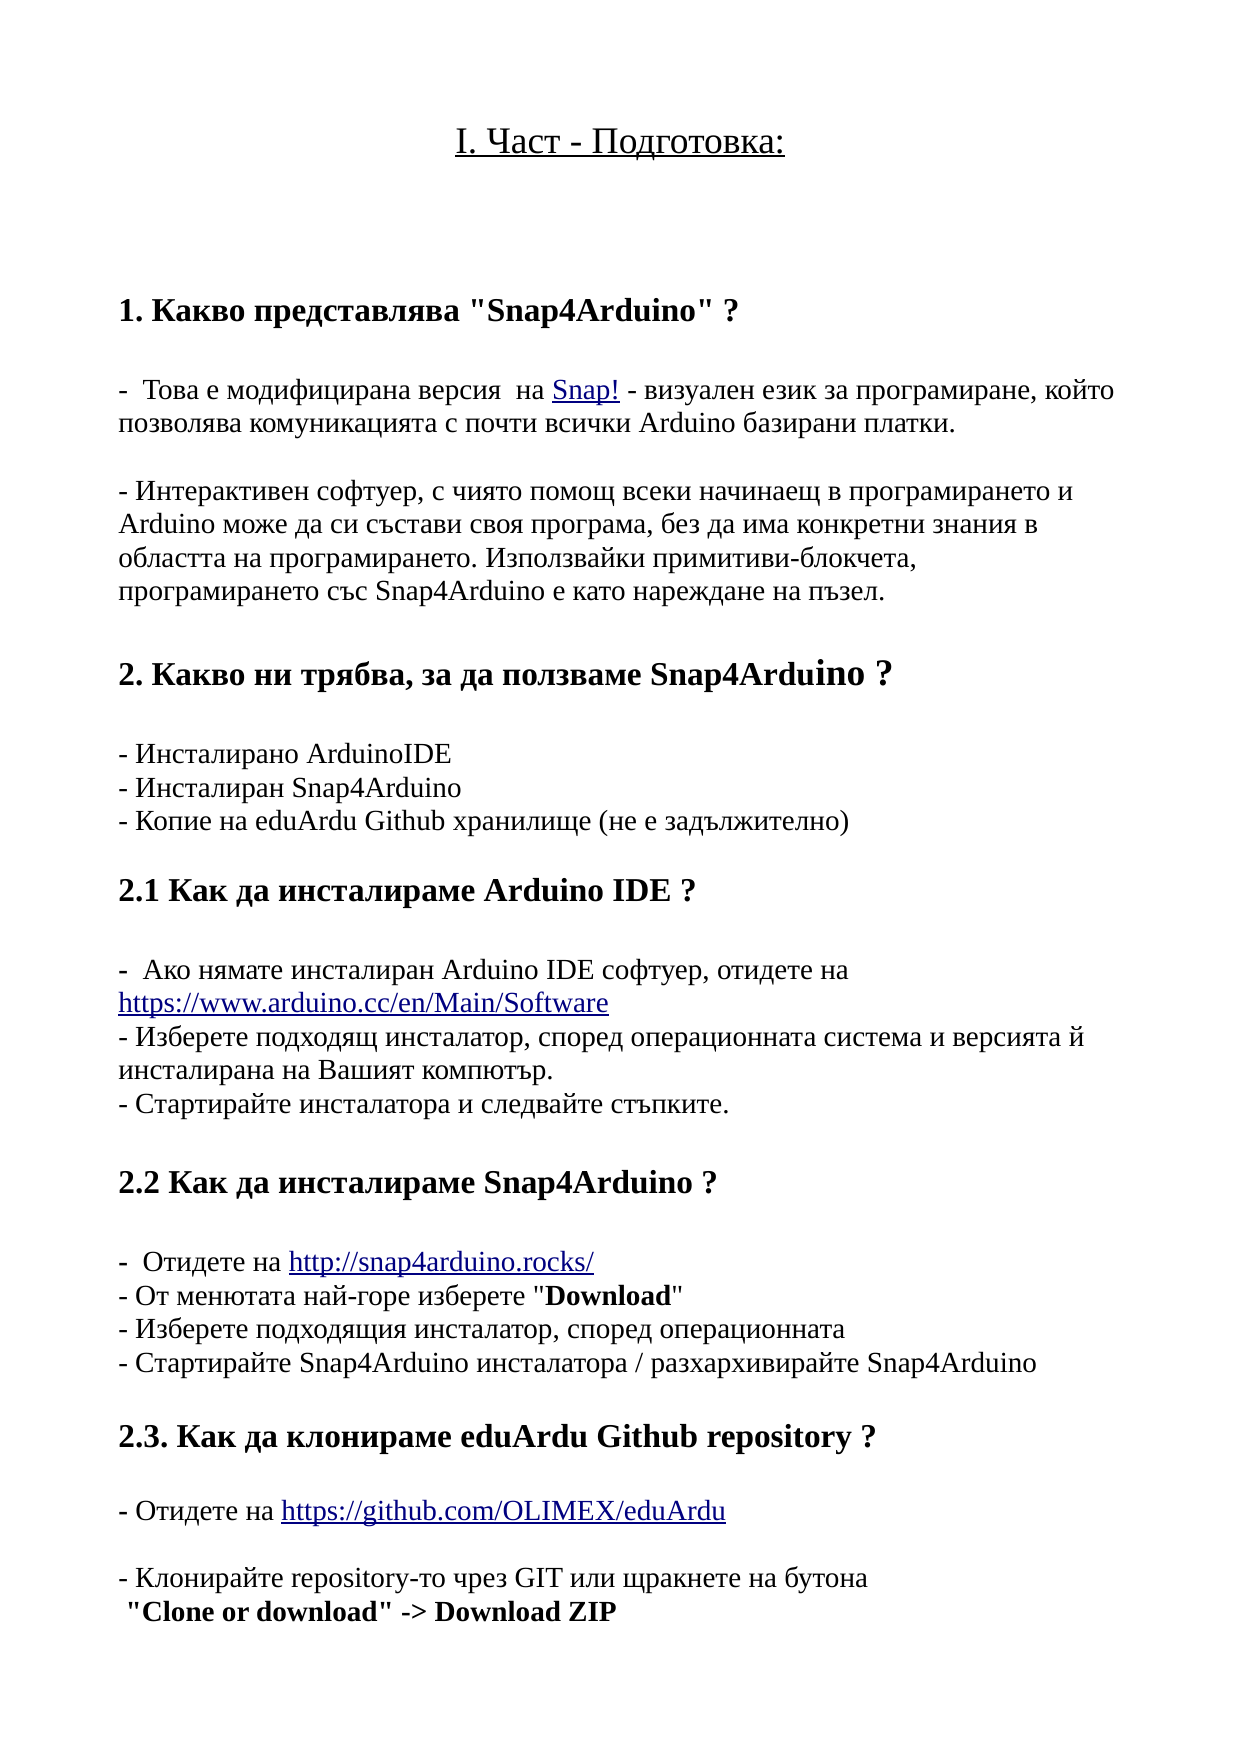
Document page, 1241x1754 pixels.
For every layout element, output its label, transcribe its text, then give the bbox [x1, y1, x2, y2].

text - Изберете подходящия инсталатор, според операционната [118, 1311, 1122, 1345]
text - Инсталиран Snap4Arduino [118, 770, 1122, 803]
text - Стартирайте инсталатора и следвайте стъпките. [118, 1086, 1122, 1119]
text - Ако нямате инсталиран Arduino IDE софтуер, отидете на [118, 952, 1122, 985]
text 2.2 Как да инсталираме Snap4Arduino ? [118, 1163, 1122, 1244]
text - Отидете на http://snap4arduino.rocks/ [118, 1244, 1122, 1278]
text 1. Какво представлява "Snap4Arduino" ? [118, 291, 1122, 329]
text I. Част - Подготовка: [118, 118, 1122, 161]
text - Отидете на https://github.com/OLIMEX/eduArdu [118, 1493, 1122, 1527]
text - Копие на eduArdu Github хранилище (не е задължително) [118, 803, 1122, 837]
text "Clone or download" -> Download ZIP [118, 1594, 1122, 1627]
text - Инсталирано ArduinoIDE [118, 736, 1122, 770]
text - Изберете подходящ инсталатор, според операционната система и версията й инсталирана на Вашият компютър. [118, 1019, 1122, 1086]
text - Стартирайте Snap4Arduino инсталатора / разхархивирайте Snap4Arduino [118, 1345, 1122, 1378]
text https://www.arduino.cc/en/Main/Software [118, 985, 1122, 1019]
text - От менютата най-горе изберете "Download" [118, 1278, 1122, 1311]
text 2.3. Как да клонираме eduArdu Github repository ? [118, 1417, 1122, 1455]
text - Интерактивен софтуер, с чиято помощ всеки начинаещ в програмирането и Arduino може да си състави своя програма, без да има конкретни знания в областта на програмирането. Използвайки примитиви-блокчета, програмирането със Snap4Arduino е като нареждане на пъзел. [118, 473, 1122, 607]
text 2. Какво ни трябва, за да ползваме Snap4Arduino ? [118, 650, 1122, 693]
text 2.1 Как да инсталираме Arduino IDE ? [118, 870, 1122, 952]
text - Това е модифицирана версия на Snap! - визуален език за програмиране, който позволява комуникацията с почти всички Arduino базирани платки. [118, 372, 1122, 439]
text - Клонирайте repository-то чрез GIT или щракнете на бутона [118, 1560, 1122, 1594]
